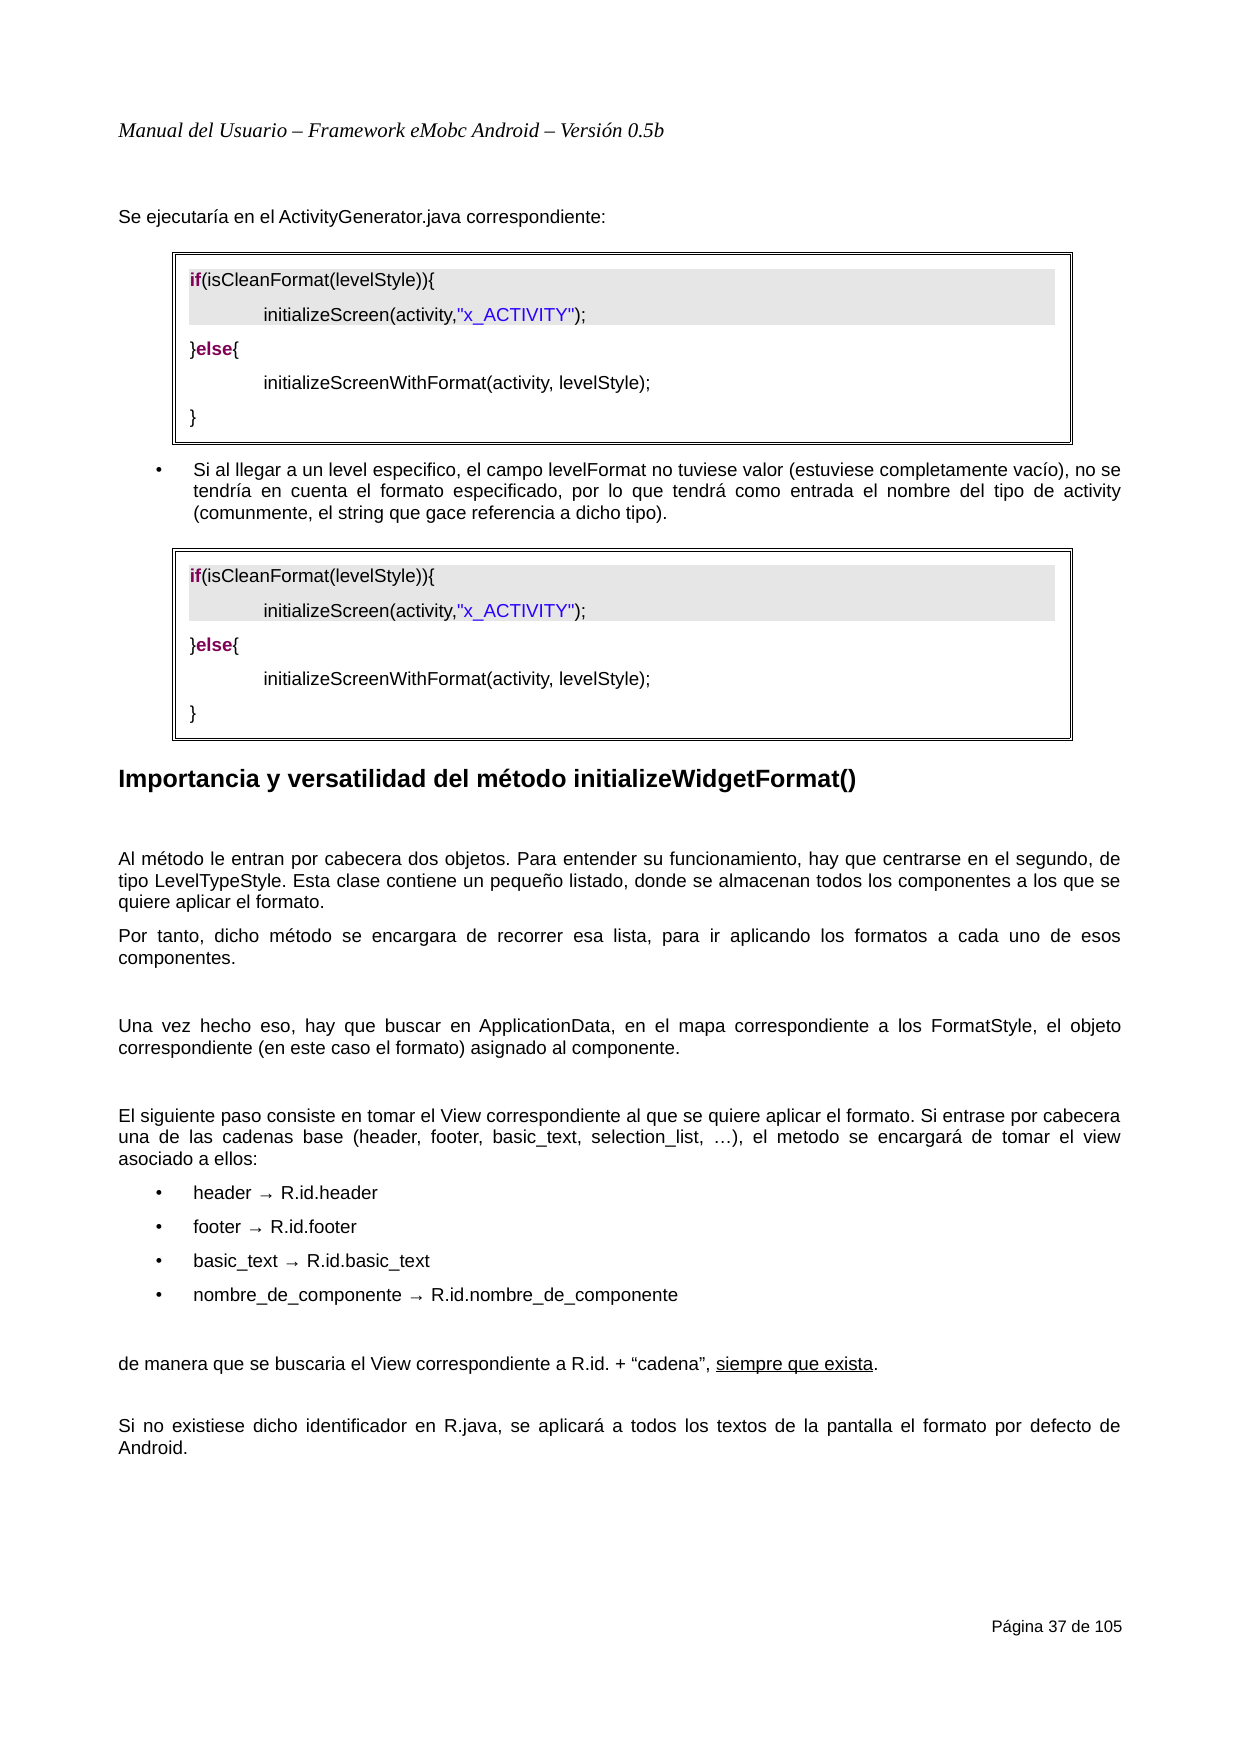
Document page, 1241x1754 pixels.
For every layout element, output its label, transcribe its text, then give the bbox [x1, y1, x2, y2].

text }else{ [189, 633, 1055, 655]
list header → R.id.header [156, 1182, 1122, 1203]
text if(isCleanFormat(levelStyle)){ [189, 269, 1055, 291]
text if(isCleanFormat(levelStyle)){ [189, 565, 1055, 587]
list nombre_de_componente → R.id.nombre_de_componente [156, 1284, 1122, 1306]
list footer → R.id.footer [156, 1216, 1122, 1238]
text Al método le entran por cabecera dos objetos. Para entender su funcionamiento, hay que centrarse en el segundo, de tipo LevelTypeStyle. Esta clase contiene un pequeño listado, donde se almacenan todos los componentes a los que se quiere aplicar el formato. [118, 848, 1122, 913]
list Si al llegar a un level especifico, el campo levelFormat no tuviese valor (estuviese completamente vacío), no se tendría en cuenta el formato especificado, por lo que tendrá como entrada el nombre del tipo de activity (comunmente, el string que gace referencia a dicho tipo). [156, 458, 1122, 523]
text } [189, 406, 1055, 427]
text initializeScreen(activity,"x_ACTIVITY"); [189, 303, 1055, 325]
text Una vez hecho eso, hay que buscar en ApplicationData, en el mapa correspondiente a los FormatStyle, el objeto correspondiente (en este caso el formato) asignado al componente. [118, 1015, 1122, 1058]
text de manera que se buscaria el View correspondiente a R.id. + “cadena”, siempre que exista. [118, 1352, 1122, 1374]
text initializeScreenWithFormat(activity, levelStyle); [189, 371, 1055, 393]
subtitle Importancia y versatilidad del método initializeWidgetFormat() [118, 764, 1122, 793]
text initializeScreenWithFormat(activity, levelStyle); [189, 667, 1055, 689]
text Se ejecutaría en el ActivityGenerator.java correspondiente: [118, 206, 1122, 227]
text } [189, 702, 1055, 723]
text }else{ [189, 337, 1055, 359]
text Si no existiese dicho identificador en R.java, se aplicará a todos los textos de la pantalla el formato por defecto de Android. [118, 1415, 1122, 1458]
text El siguiente paso consiste en tomar el View correspondiente al que se quiere aplicar el formato. Si entrase por cabecera una de las cadenas base (header, footer, basic_text, selection_list, …), el metodo se encargará de tomar el view asociado a ellos: [118, 1104, 1122, 1169]
list basic_text → R.id.basic_text [156, 1250, 1122, 1272]
text Por tanto, dicho método se encargara de recorrer esa lista, para ir aplicando los formatos a cada uno de esos componentes. [118, 925, 1122, 968]
text initializeScreen(activity,"x_ACTIVITY"); [189, 599, 1055, 621]
